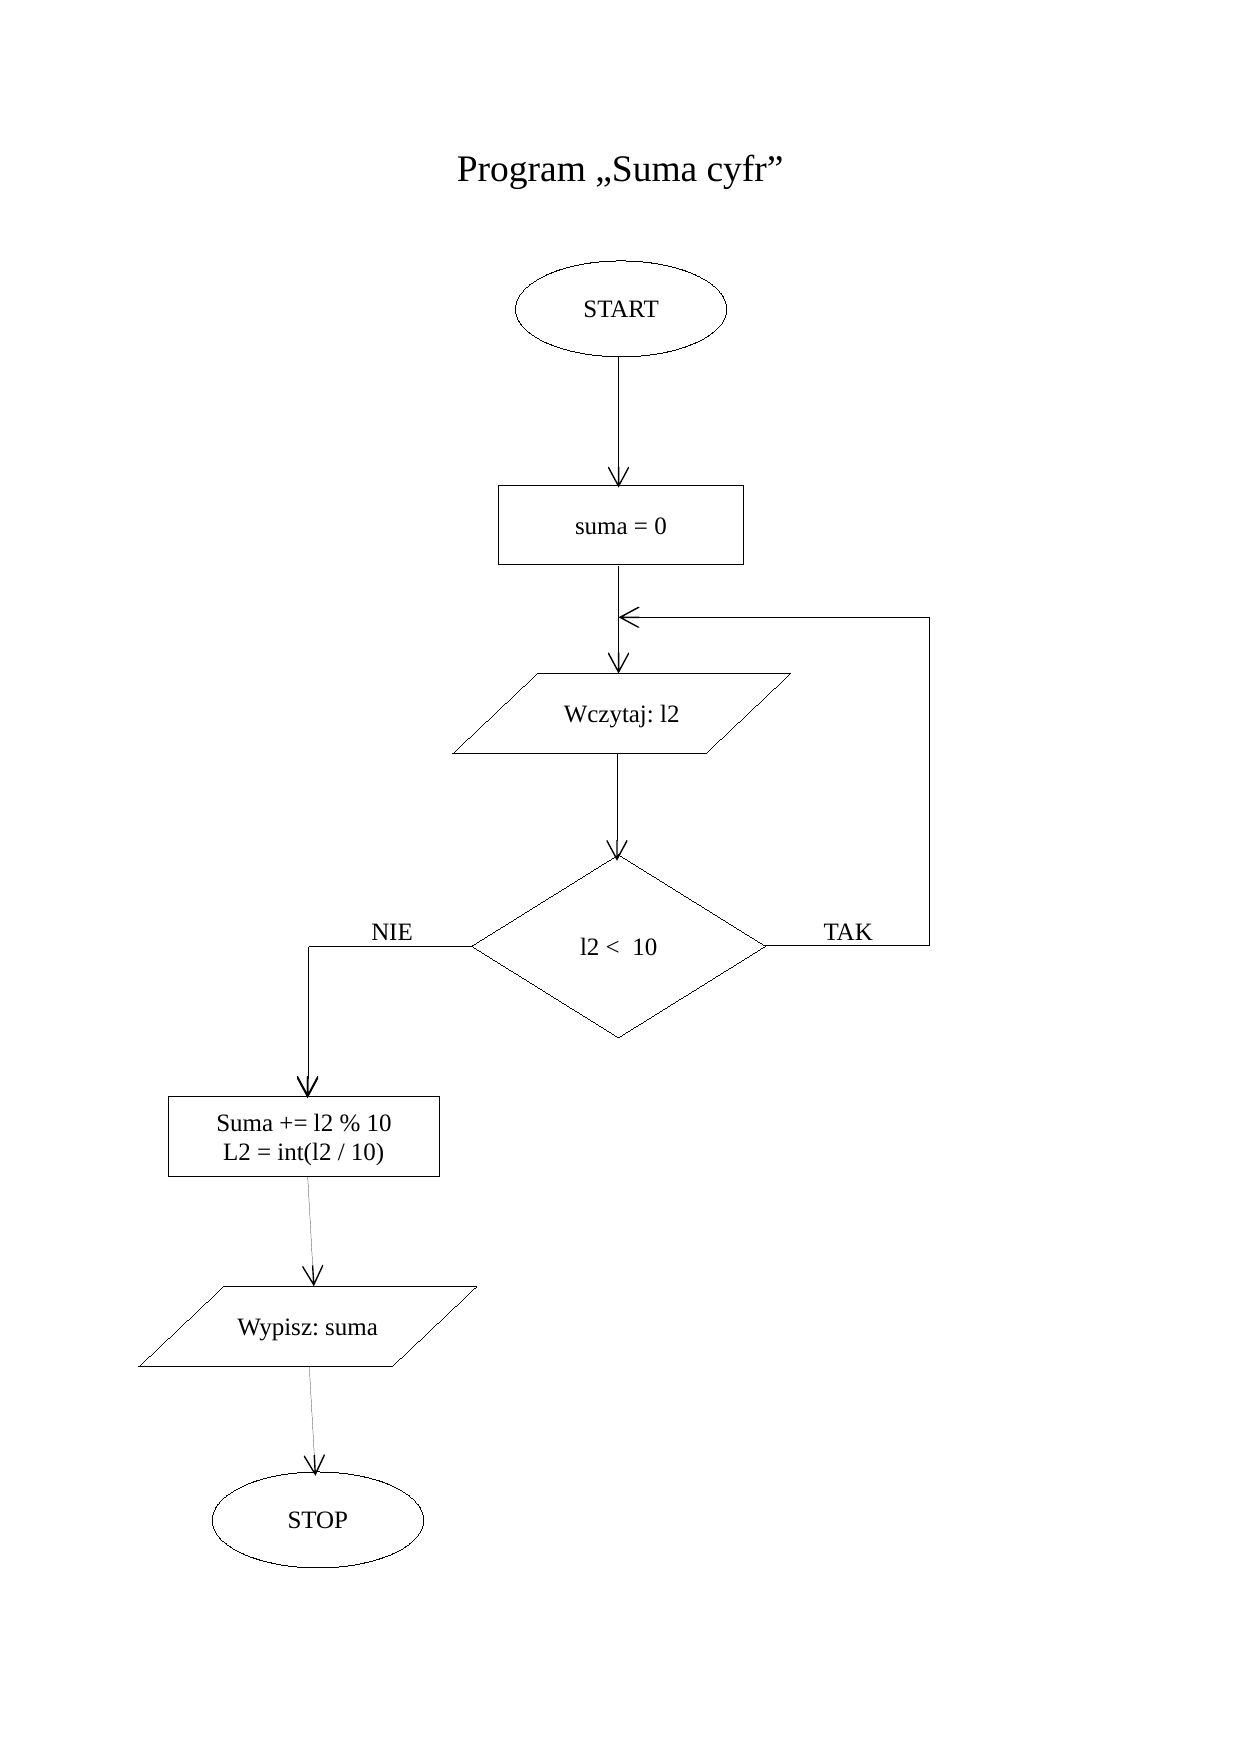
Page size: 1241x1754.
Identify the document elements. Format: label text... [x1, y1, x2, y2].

text Program „Suma cyfr” [118, 147, 1122, 190]
